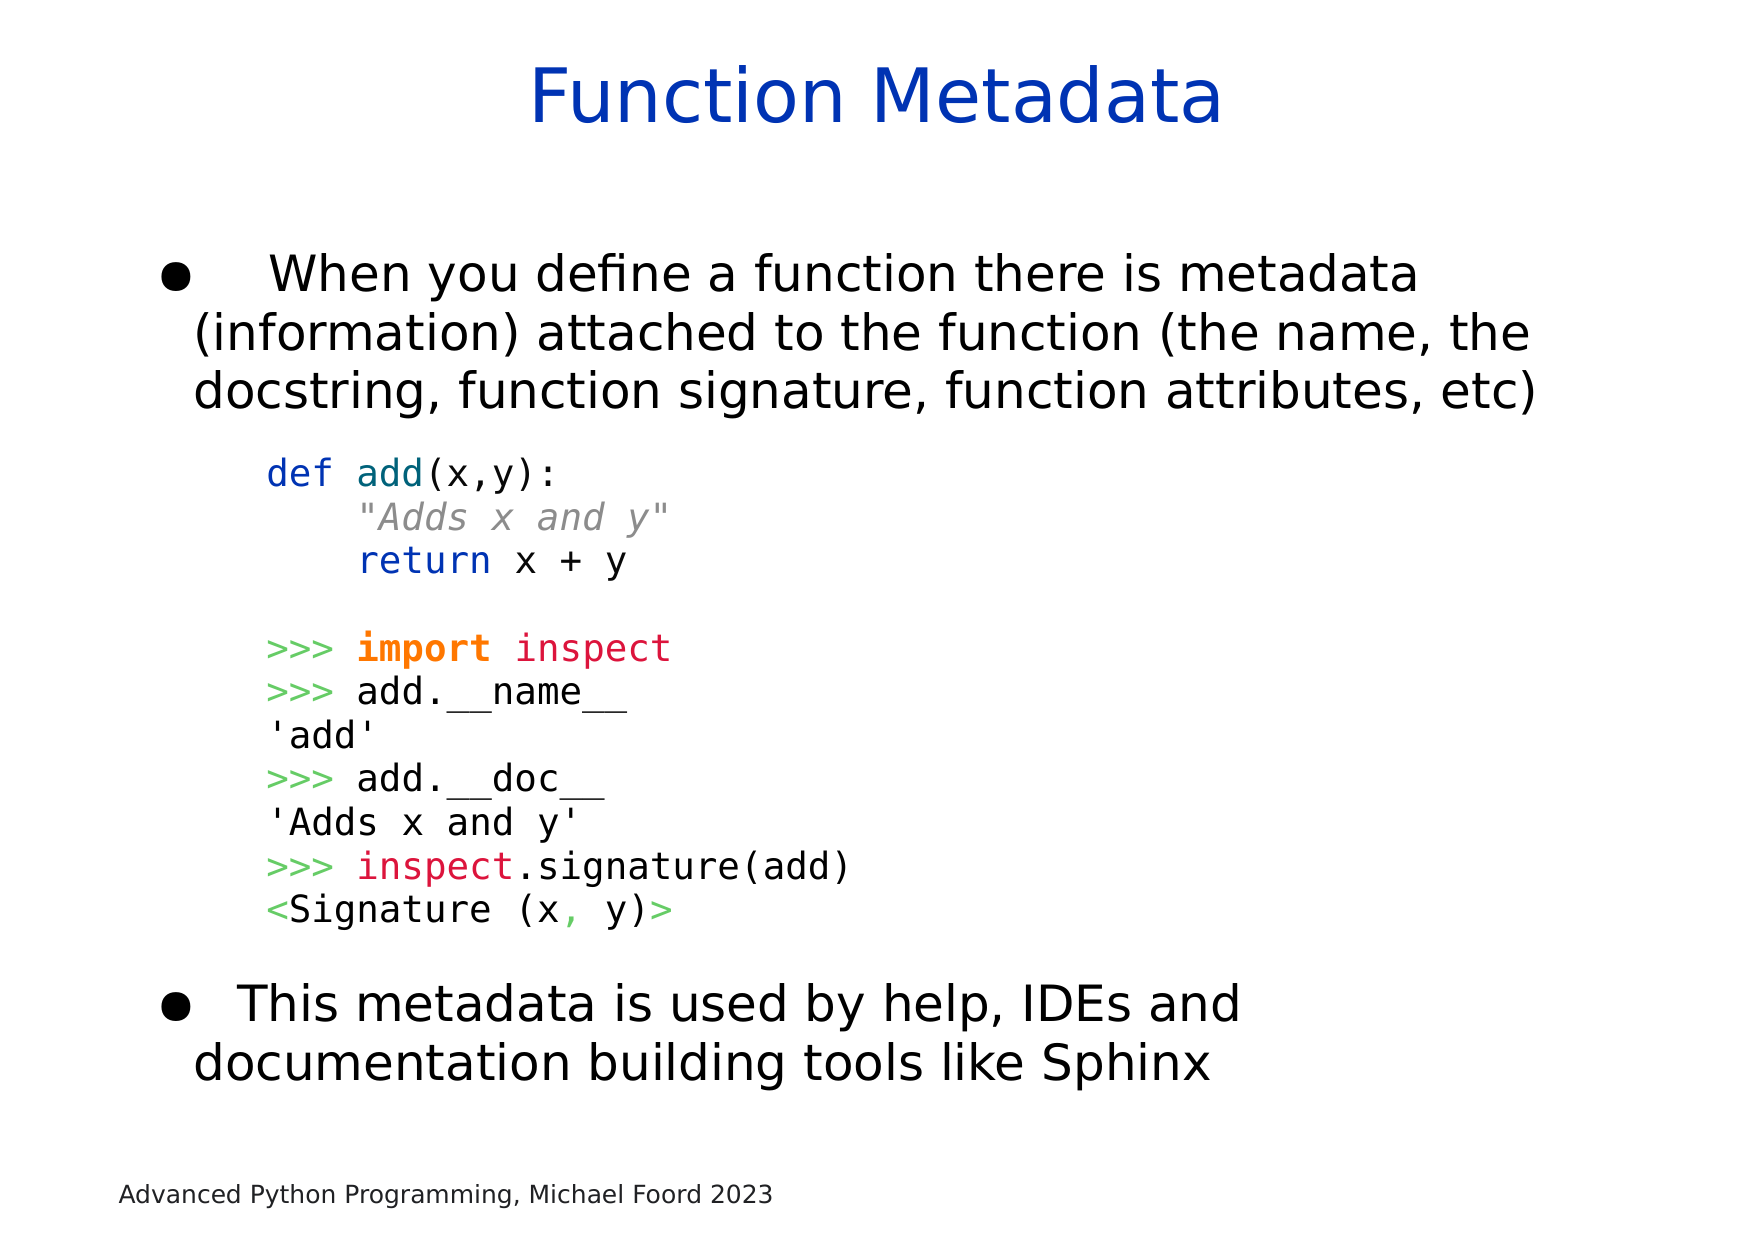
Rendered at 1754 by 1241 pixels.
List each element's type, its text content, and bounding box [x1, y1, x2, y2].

text Function Metadata [118, 53, 1636, 228]
text >>> add.__doc__ [266, 757, 1636, 801]
text >>> add.__name__ [266, 670, 1636, 713]
text >>> inspect.signature(add) [266, 844, 1636, 888]
text 'Adds x and y' [266, 801, 1636, 844]
text <Signature (x, y)> [266, 888, 1636, 932]
text >>> import inspect [266, 626, 1636, 670]
text def add(x,y): "Adds x and y" return x + y [266, 452, 1636, 582]
text 'add' [266, 713, 1636, 757]
list This metadata is used by help, IDEs and documentation building tools like Sphinx [156, 975, 1636, 1092]
list When you define a function there is metadata (information) attached to the function (the name, the docstring, function signature, function attributes, etc) [156, 245, 1636, 420]
